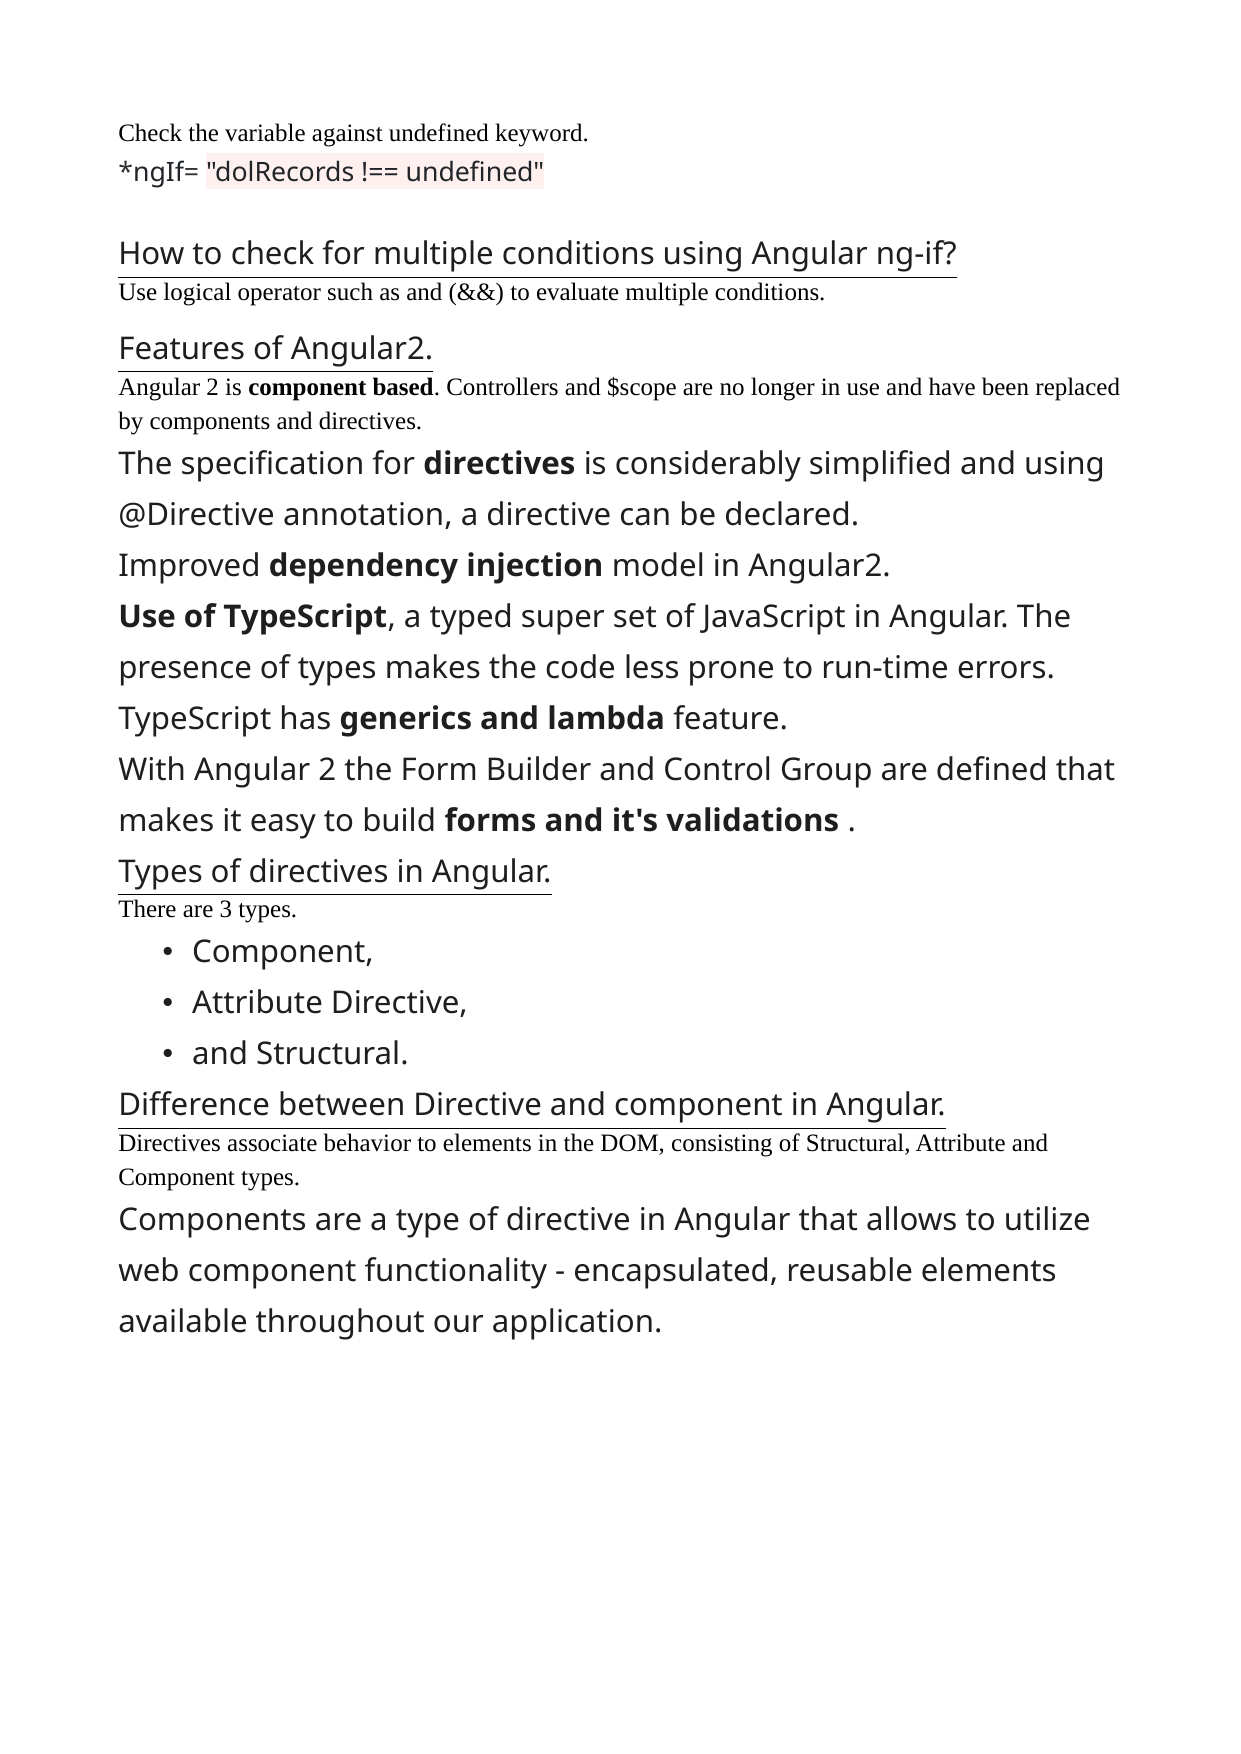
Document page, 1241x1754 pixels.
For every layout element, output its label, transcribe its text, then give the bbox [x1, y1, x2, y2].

text Types of directives in Angular. [118, 849, 1122, 894]
list and Structural. [162, 1031, 1122, 1074]
text *ngIf= "dolRecords !== undefined" [118, 153, 1122, 189]
text How to check for multiple conditions using Angular ng-if? [118, 231, 1122, 277]
text With Angular 2 the Form Builder and Control Group are defined that makes it easy to build forms and it's validations . [118, 747, 1122, 841]
text There are 3 types. [118, 894, 1122, 923]
list Component, [162, 929, 1122, 972]
text Features of Angular2. [118, 326, 1122, 372]
text TypeScript has generics and lambda feature. [118, 696, 1122, 738]
text Components are a type of directive in Angular that allows to utilize web component functionality - encapsulated, reusable elements available throughout our application. [118, 1197, 1122, 1341]
text The specification for directives is considerably simplified and using @Directive annotation, a directive can be declared. [118, 441, 1122, 534]
text Improved dependency injection model in Angular2. [118, 543, 1122, 585]
text Difference between Directive and component in Angular. [118, 1082, 1122, 1128]
text Directives associate behavior to elements in the DOM, consisting of Structural, Attribute and Component types. [118, 1128, 1122, 1191]
text Check the variable against undefined keyword. [118, 118, 1122, 147]
text Use of TypeScript, a typed super set of JavaScript in Angular. The presence of types makes the code less prone to run-time errors. [118, 594, 1122, 687]
text Angular 2 is component based. Controllers and $scope are no longer in use and have been replaced by components and directives. [118, 372, 1122, 435]
text Use logical operator such as and (&&) to evaluate multiple conditions. [118, 277, 1122, 306]
list Attribute Directive, [162, 980, 1122, 1023]
